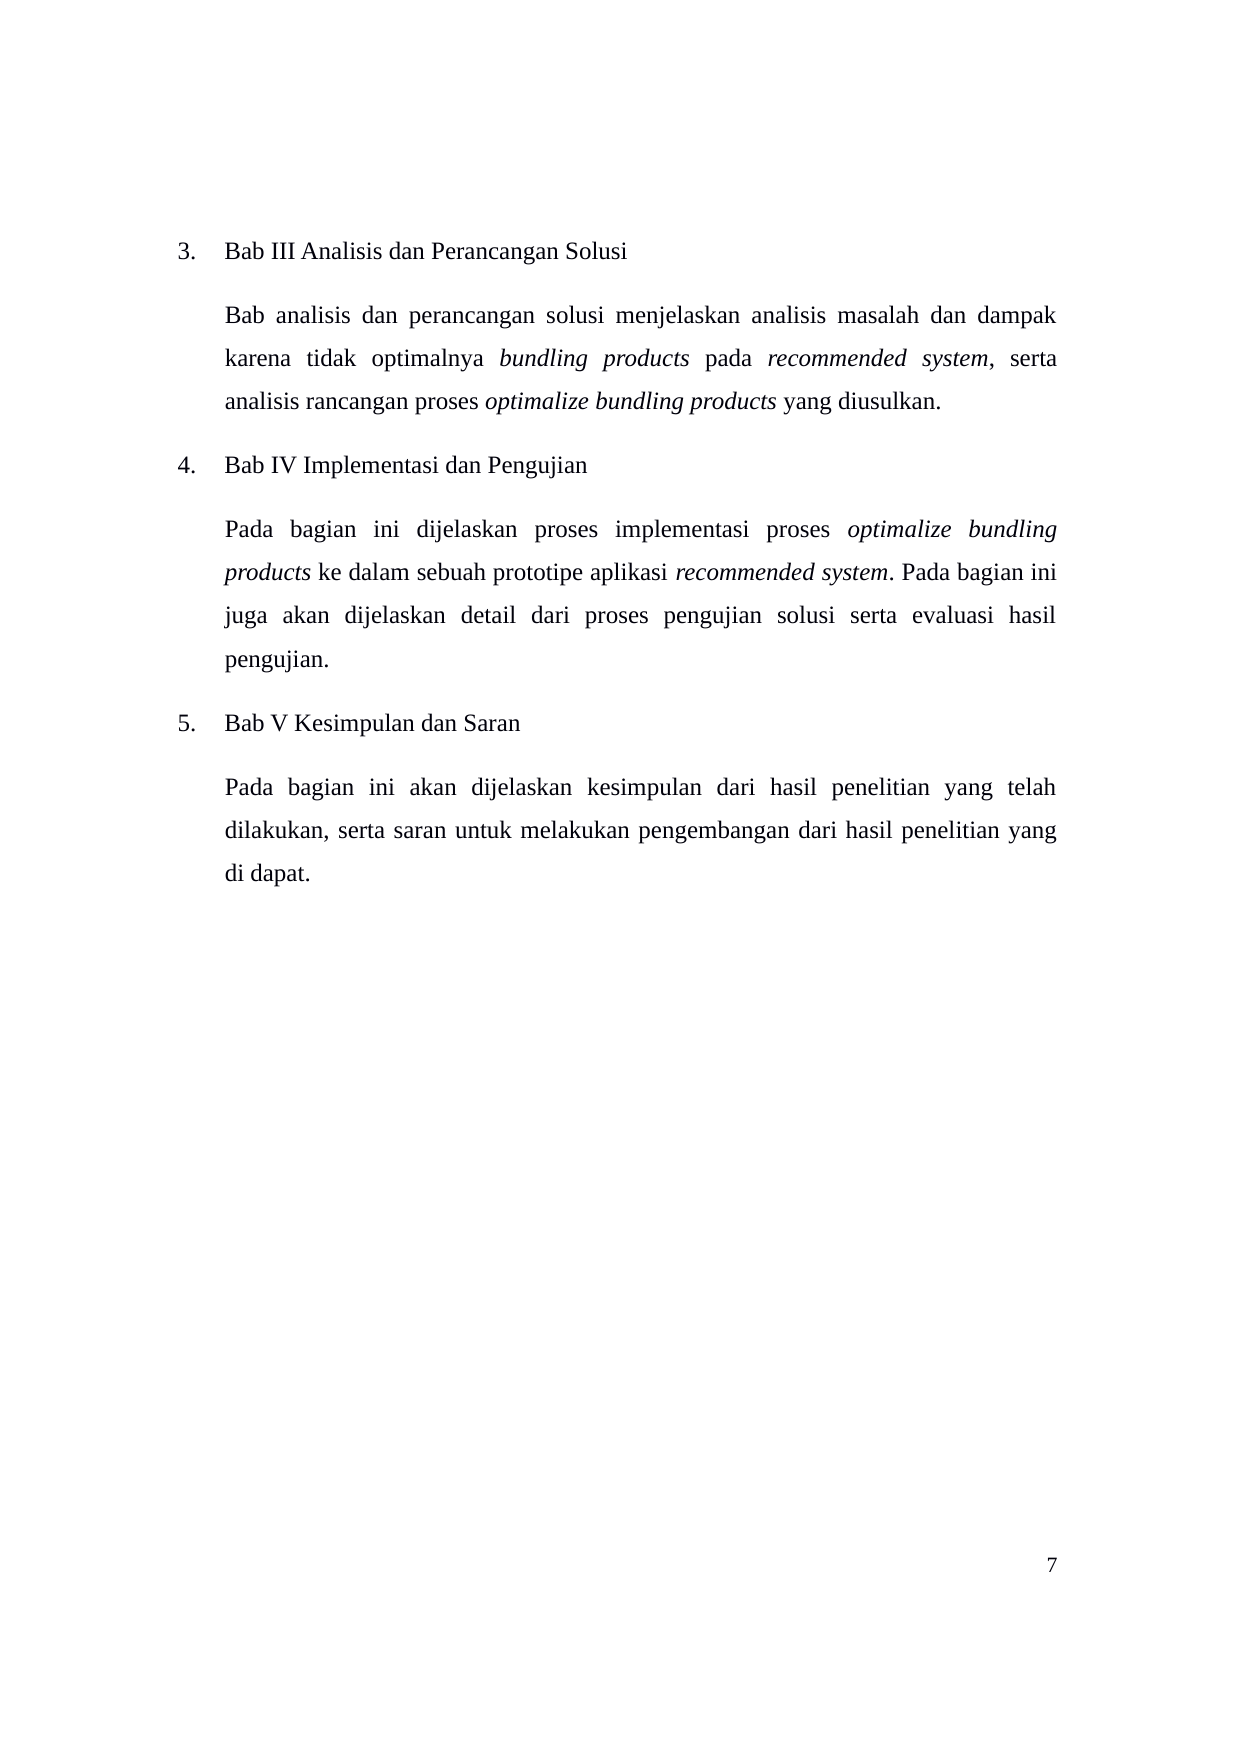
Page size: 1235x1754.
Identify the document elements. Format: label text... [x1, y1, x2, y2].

list Bab III Analisis dan Perancangan Solusi [177, 236, 1057, 265]
text Pada bagian ini dijelaskan proses implementasi proses optimalize bundling products ke dalam sebuah prototipe aplikasi recommended system. Pada bagian ini juga akan dijelaskan detail dari proses pengujian solusi serta evaluasi hasil pengujian. [224, 514, 1057, 672]
text Pada bagian ini akan dijelaskan kesimpulan dari hasil penelitian yang telah dilakukan, serta saran untuk melakukan pengembangan dari hasil penelitian yang di dapat. [224, 772, 1057, 887]
list Bab V Kesimpulan dan Saran [177, 708, 1057, 736]
text Bab analisis dan perancangan solusi menjelaskan analisis masalah dan dampak karena tidak optimalnya bundling products pada recommended system, serta analisis rancangan proses optimalize bundling products yang diusulkan. [224, 300, 1057, 415]
list Bab IV Implementasi dan Pengujian [177, 450, 1057, 479]
